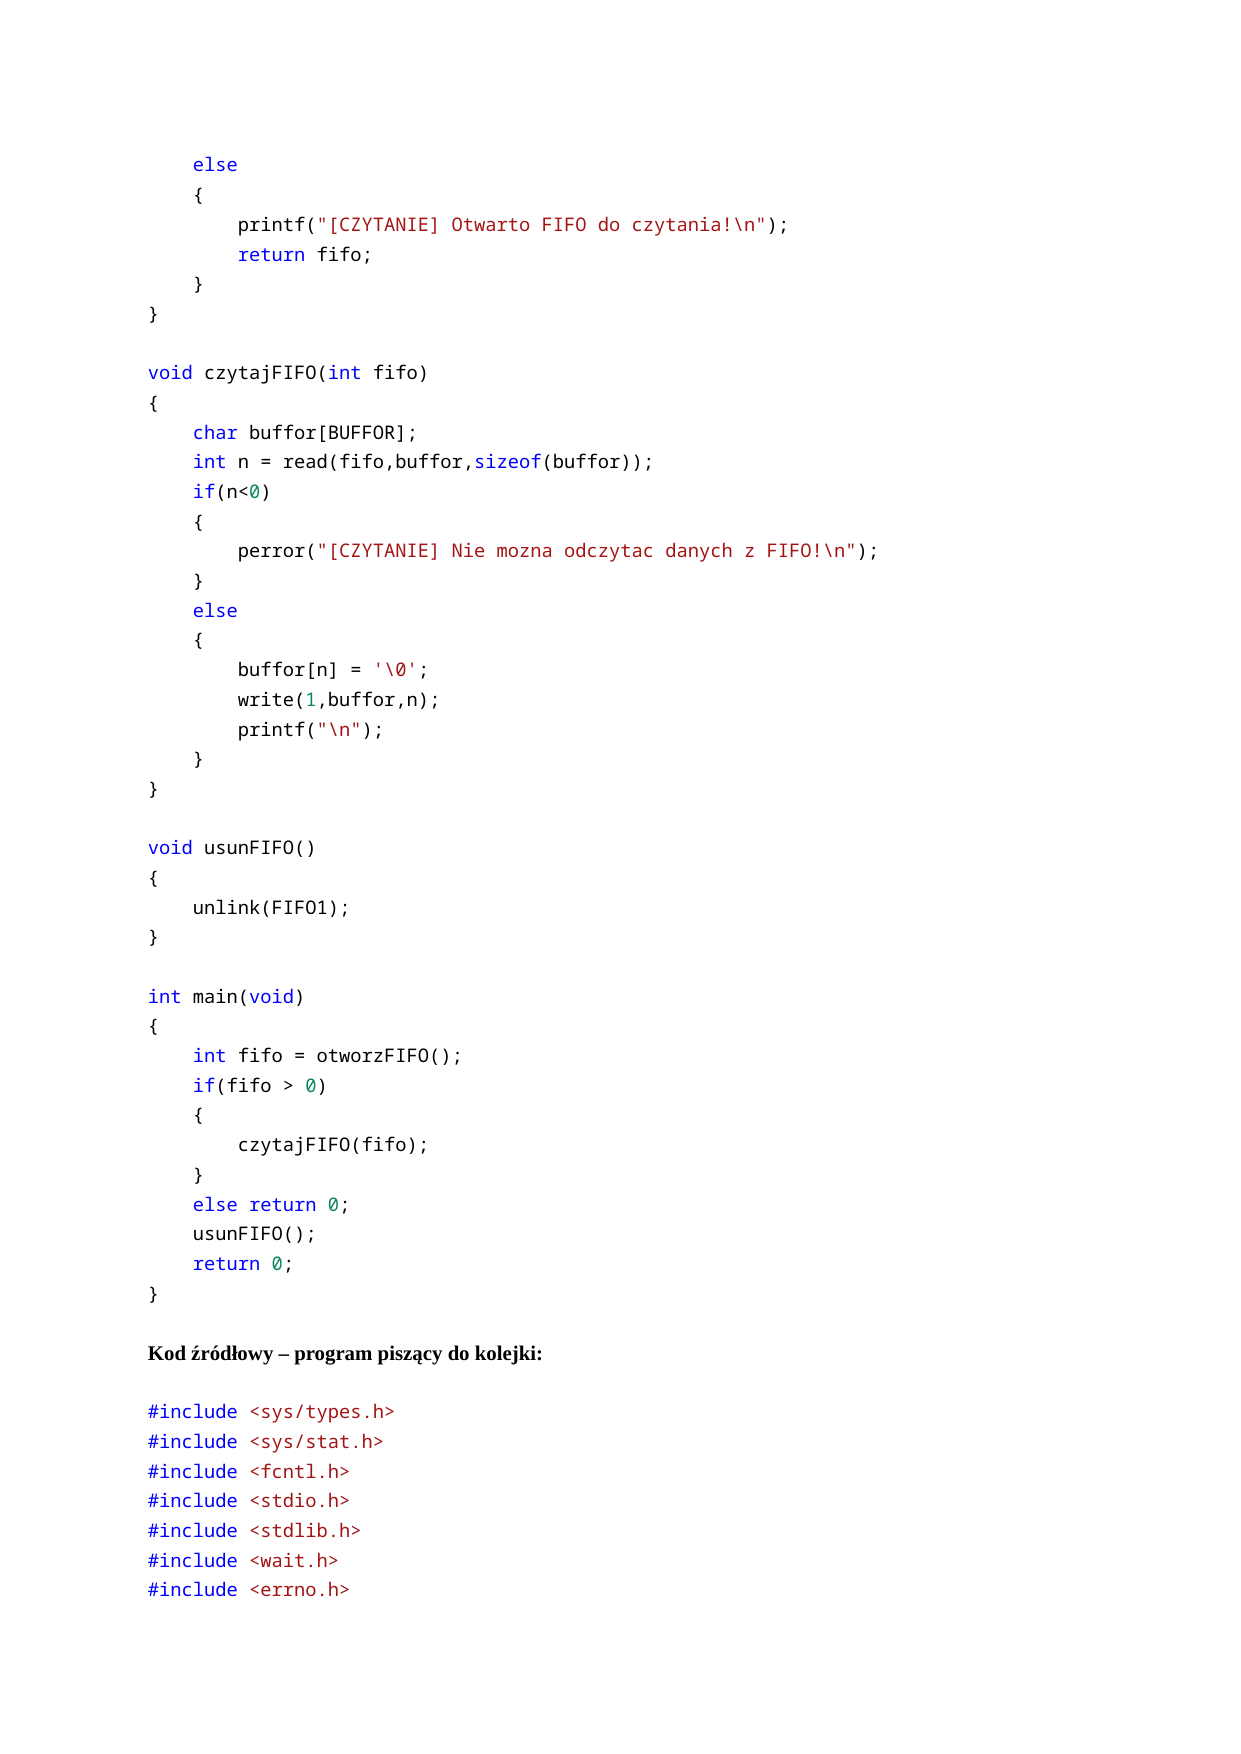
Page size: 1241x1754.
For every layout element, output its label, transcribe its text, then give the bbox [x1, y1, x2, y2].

text czytajFIFO(fifo); [148, 1127, 1093, 1157]
text #include <errno.h> [148, 1573, 1093, 1602]
text return 0; [148, 1246, 1093, 1276]
text buffor[n] = '\0'; [148, 652, 1093, 682]
text } [148, 266, 1093, 296]
text { [148, 1008, 1093, 1038]
text } [148, 1157, 1093, 1187]
text #include <wait.h> [148, 1543, 1093, 1573]
text void czytajFIFO(int fifo) [148, 355, 1093, 385]
text { [148, 860, 1093, 890]
text printf("\n"); [148, 712, 1093, 741]
text int n = read(fifo,buffor,sizeof(buffor)); [148, 444, 1093, 474]
text if(n<0) [148, 474, 1093, 504]
text } [148, 1276, 1093, 1305]
text #include <stdio.h> [148, 1483, 1093, 1513]
text } [148, 771, 1093, 801]
text #include <sys/stat.h> [148, 1424, 1093, 1454]
text #include <sys/types.h> [148, 1394, 1093, 1424]
text char buffor[BUFFOR]; [148, 415, 1093, 444]
text return fifo; [148, 237, 1093, 266]
text printf("[CZYTANIE] Otwarto FIFO do czytania!\n"); [148, 207, 1093, 237]
text } [148, 919, 1093, 949]
text #include <fcntl.h> [148, 1454, 1093, 1483]
text void usunFIFO() [148, 830, 1093, 860]
text usunFIFO(); [148, 1216, 1093, 1246]
text else return 0; [148, 1187, 1093, 1216]
text else [148, 593, 1093, 623]
text Kod źródłowy – program piszący do kolejki: [148, 1335, 1093, 1365]
text } [148, 741, 1093, 771]
text { [148, 177, 1093, 207]
text { [148, 1098, 1093, 1127]
text write(1,buffor,n); [148, 682, 1093, 712]
text { [148, 504, 1093, 533]
text { [148, 623, 1093, 652]
text int main(void) [148, 979, 1093, 1008]
text } [148, 296, 1093, 326]
text { [148, 385, 1093, 415]
text perror("[CZYTANIE] Nie mozna odczytac danych z FIFO!\n"); [148, 533, 1093, 563]
text unlink(FIFO1); [148, 890, 1093, 919]
text else [148, 148, 1093, 177]
text int fifo = otworzFIFO(); [148, 1038, 1093, 1068]
text if(fifo > 0) [148, 1068, 1093, 1098]
text #include <stdlib.h> [148, 1513, 1093, 1543]
text } [148, 563, 1093, 593]
